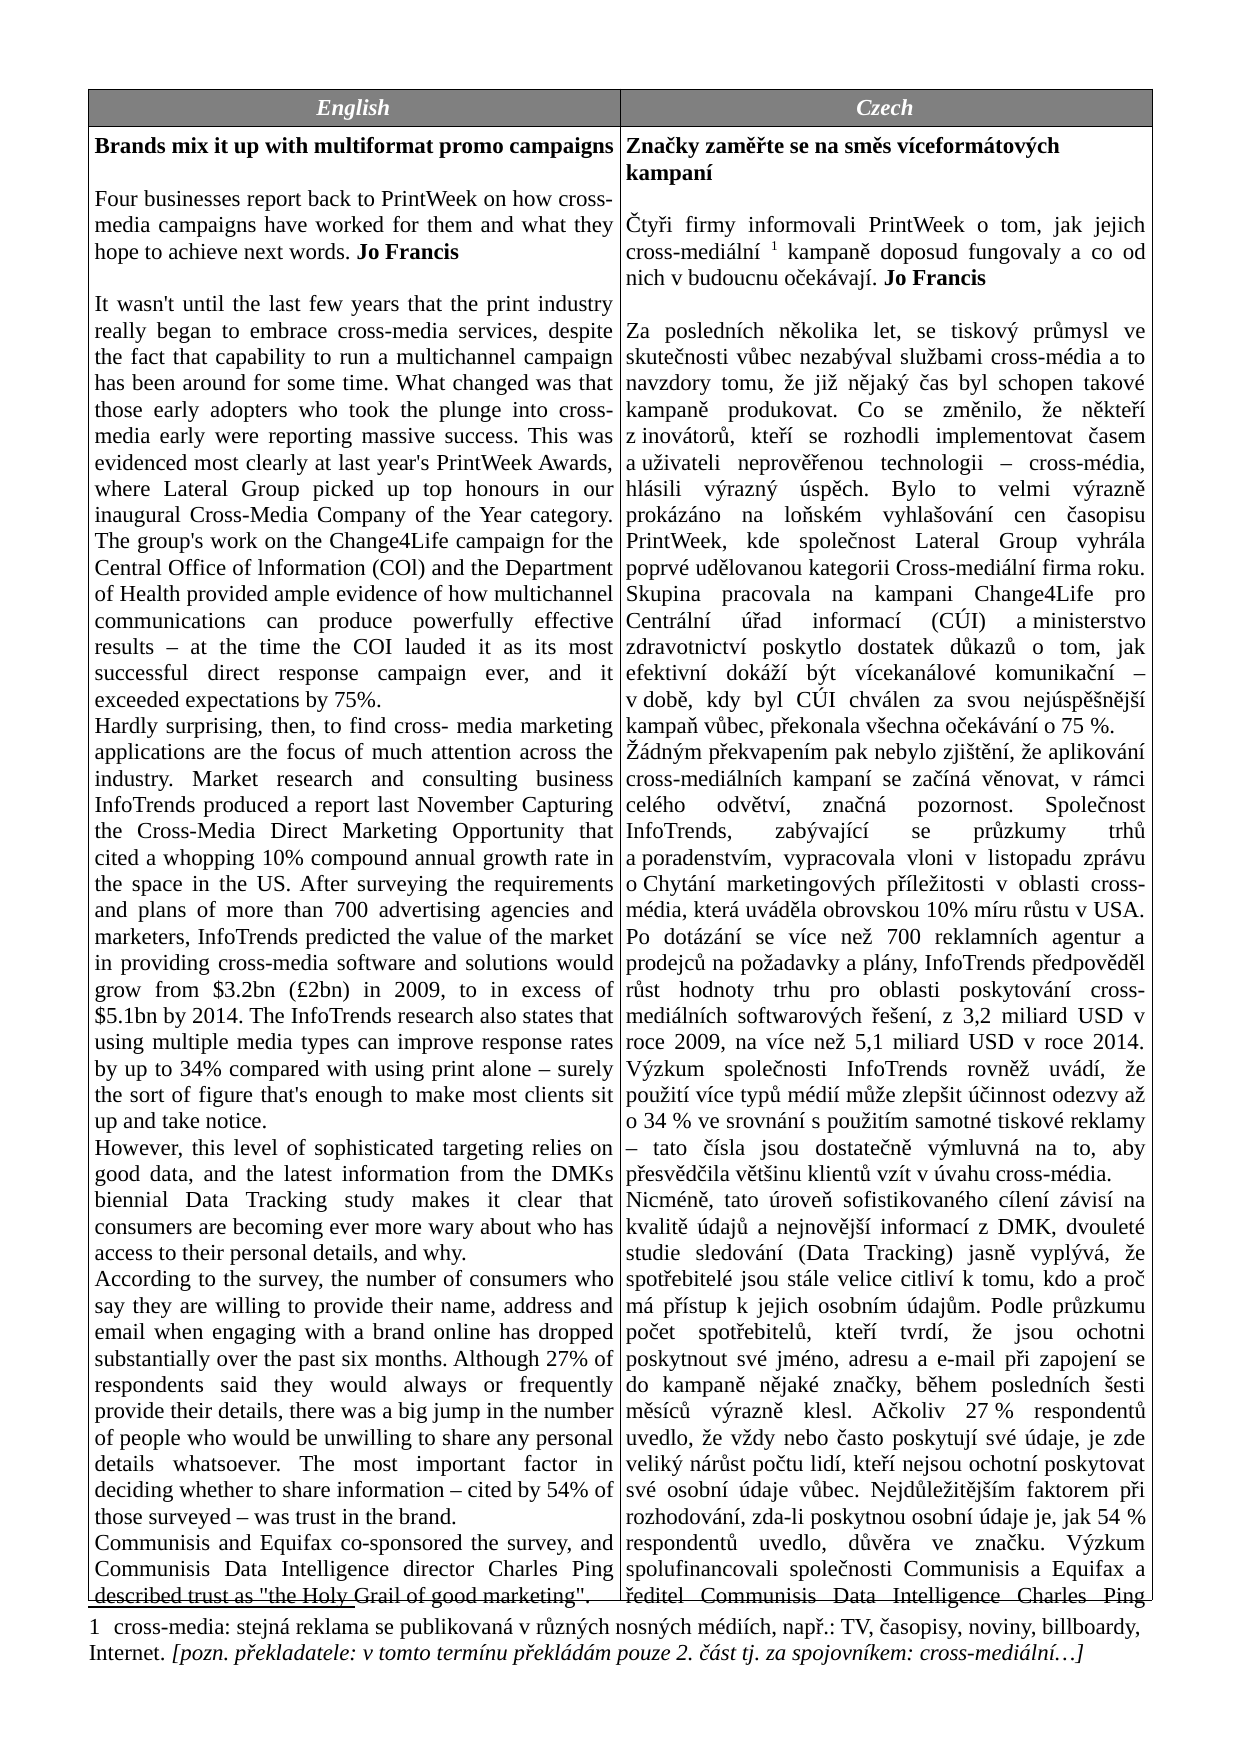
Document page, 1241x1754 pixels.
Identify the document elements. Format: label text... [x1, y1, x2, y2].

table_header Czech [621, 90, 1152, 126]
table_cell Značky zaměřte se na směs víceformátových kampaní Čtyři firmy informovali PrintWeek o tom, jak jejich cross-mediální kampaně doposud fungovaly a co od nich v budoucnu očekávají. Jo Francis Za posledních několika let, se tiskový průmysl ve skutečnosti vůbec nezabýval službami cross-média a to navzdory tomu, že již nějaký čas byl schopen takové kampaně produkovat. Co se změnilo, že někteří z inovátorů, kteří se rozhodli implementovat časem a uživateli neprověřenou technologii – cross-média, hlásili výrazný úspěch. Bylo to velmi výrazně prokázáno na loňském vyhlašování cen časopisu PrintWeek, kde společnost Lateral Group vyhrála poprvé udělovanou kategorii Cross-mediální firma roku. Skupina pracovala na kampani Change4Life pro Centrální úřad informací (CÚI) a ministerstvo zdravotnictví poskytlo dostatek důkazů o tom, jak efektivní dokáží být vícekanálové komunikační – v době, kdy byl CÚI chválen za svou nejúspěšnější kampaň vůbec, překonala všechna očekávání o 75 %. Žádným překvapením pak nebylo zjištění, že aplikování cross-mediálních kampaní se začíná věnovat, v rámci celého odvětví, značná pozornost. Společnost InfoTrends, zabývající se průzkumy trhů a poradenstvím, vypracovala vloni v listopadu zprávu o Chytání marketingových příležitosti v oblasti cross-média, která uváděla obrovskou 10% míru růstu v USA. Po dotázání se více než 700 reklamních agentur a prodejců na požadavky a plány, InfoTrends předpověděl růst hodnoty trhu pro oblasti poskytování cross-mediálních softwarových řešení, z 3,2 miliard USD v roce 2009, na více než 5,1 miliard USD v roce 2014. Výzkum společnosti InfoTrends rovněž uvádí, že použití více typů médií může zlepšit účinnost odezvy až o 34 % ve srovnání s použitím samotné tiskové reklamy – tato čísla jsou dostatečně výmluvná na to, aby přesvědčila většinu klientů vzít v úvahu cross-média. Nicméně, tato úroveň sofistikovaného cílení závisí na kvalitě údajů a nejnovější informací z DMK, dvouleté studie sledování (Data Tracking) jasně vyplývá, že spotřebitelé jsou stále velice citliví k tomu, kdo a proč má přístup k jejich osobním údajům. Podle průzkumu počet spotřebitelů, kteří tvrdí, že jsou ochotni poskytnout své jméno, adresu a e-mail při zapojení se do kampaně nějaké značky, během posledních šesti měsíců výrazně klesl. Ačkoliv 27 % respondentů uvedlo, že vždy nebo často poskytují své údaje, je zde veliký nárůst počtu lidí, kteří nejsou ochotní poskytovat své osobní údaje vůbec. Nejdůležitějším faktorem při rozhodování, zda-li poskytnou osobní údaje je, jak 54 % respondentů uvedlo, důvěra ve značku. Výzkum spolufinancovali společnosti Communisis a Equifax a ředitel Communisis Data Intelligence Charles Ping popsal důvěru jako „svatý grál dobrého marketingu“. Je jasné, že prostor cross-mediálního marketingu se rozvíjí takovým tempem, že je potřeba aby se nové sofistikovaně cílené techniky spojily s vyvíjejícími se návyky a preferencemi spotřebitelů. V následujících odstavcích vám PrintWeek ukáže různé společnosti, jejich plány a cíle v této oblasti. Boden Když byla společnost Boden v roce 1991 založena, jejich celý sortiment se sestával z pouhých osmi položek pánského oblečení. Dnes má společnost 800 zaměstnanců a její sortiment zahrnuje pánské, dámské, dětské a kojenecké oblečení. Během průměrného dne opustí jejich sklad v Leicesteru 12 500 balíků a společnost má také mezinárodní aktivity v USA, Německu a Rakousku. Caire Gibbon, ředitel oddělení grafického designu a produkce „Měli jsme vždy synchronizovány náš zásilkový katalog s e-maily, ale pouze poslední dva roky máme aktivity v oblasti cross-média. Hlavně využíváme směs variabilních tiskovin pro personalizaci katalogů a direct mail. Nicméně nedávno jsme spojili personalizované tiskoviny s personalizovanými URL (PURL) kampaněmi a propagací v sociálních médiích (tie-in). Také používáme QR kódy, poprvé příští měsíc, kdy díky podpoře ze strany US Postal Service, která nabízí slevy na poštovném behem července a srpna, když tisknete QR kód nebo PURL. Nyní můžeme sledovat, kdo používá QR kód, což bude sice zajímavé, ale očekáváme, že náběh této technologie bude pozvolný. [621, 127, 1152, 1600]
table_cell Brands mix it up with multiformat promo campaigns Four businesses report back to PrintWeek on how cross-media campaigns have worked for them and what they hope to achieve next words. Jo Francis It wasn't until the last few years that the print industry really began to embrace cross-media services, despite the fact that capability to run a multichannel campaign has been around for some time. What changed was that those early adopters who took the plunge into cross-media early were reporting massive success. This was evidenced most clearly at last year's PrintWeek Awards, where Lateral Group picked up top honours in our inaugural Cross-Media Company of the Year category. The group's work on the Change4Life campaign for the Central Office of lnformation (COl) and the Department of Health provided ample evidence of how multichannel communications can produce powerfully effective results – at the time the COI lauded it as its most successful direct response campaign ever, and it exceeded expectations by 75%. Hardly surprising, then, to find cross- media marketing applications are the focus of much attention across the industry. Market research and consulting business InfoTrends produced a report last November Capturing the Cross-Media Direct Marketing Opportunity that cited a whopping 10% compound annual growth rate in the space in the US. After surveying the requirements and plans of more than 700 advertising agencies and marketers, InfoTrends predicted the value of the market in providing cross-media software and solutions would grow from $3.2bn (£2bn) in 2009, to in excess of $5.1bn by 2014. The InfoTrends research also states that using multiple media types can improve response rates by up to 34% compared with using print alone – surely the sort of figure that's enough to make most clients sit up and take notice. However, this level of sophisticated targeting relies on good data, and the latest information from the DMKs biennial Data Tracking study makes it clear that consumers are becoming ever more wary about who has access to their personal details, and why. According to the survey, the number of consumers who say they are willing to provide their name, address and email when engaging with a brand online has dropped substantially over the past six months. Although 27% of respondents said they would always or frequently provide their details, there was a big jump in the number of people who would be unwilling to share any personal details whatsoever. The most important factor in deciding whether to share information – cited by 54% of those surveyed – was trust in the brand. Communisis and Equifax co-sponsored the survey, and Communisis Data Intelligence director Charles Ping described trust as "the Holy Grail of good marketing". It's clear that the cross-media marketing space is developing at a pace, and sophisticated new targeting techniques need to be married with evolving consumer habits and preferences. PrintWeek spoke to a variety of client companies about their plans and aspirations in this area. Boden When Boden launched in 1991, its clothing range comprised of just eight items of menswear. Today the firm employs 800 staff and its range spans menswear, womenswear, children and baby clothing. On an average day, 12,500 parcels leave its Leicester warehouse, and the company now has international operations in the US, Germany and Austria. Caire Gibbon, head of graphic design and production "We have always coordinated our catalog mailings with emails, but it's only in the past two years that we have ramped up cross-media activity. We have mainly use a mixture of variable data printing to personalize catalogues and direct mail piece. However, recently we have combined personalized print with a personalized URL (PURL) campaign and social media tie-ins. We are also using QR codes for the first time next month due to a promotion by the US postal service, which is offering postal discounts for mailings in July and August if you print a QR code or PURL. We can track whoever uses the QR code, which will be interesting as we expect take-up to be low. [89, 127, 620, 1600]
table_header English [89, 90, 620, 126]
